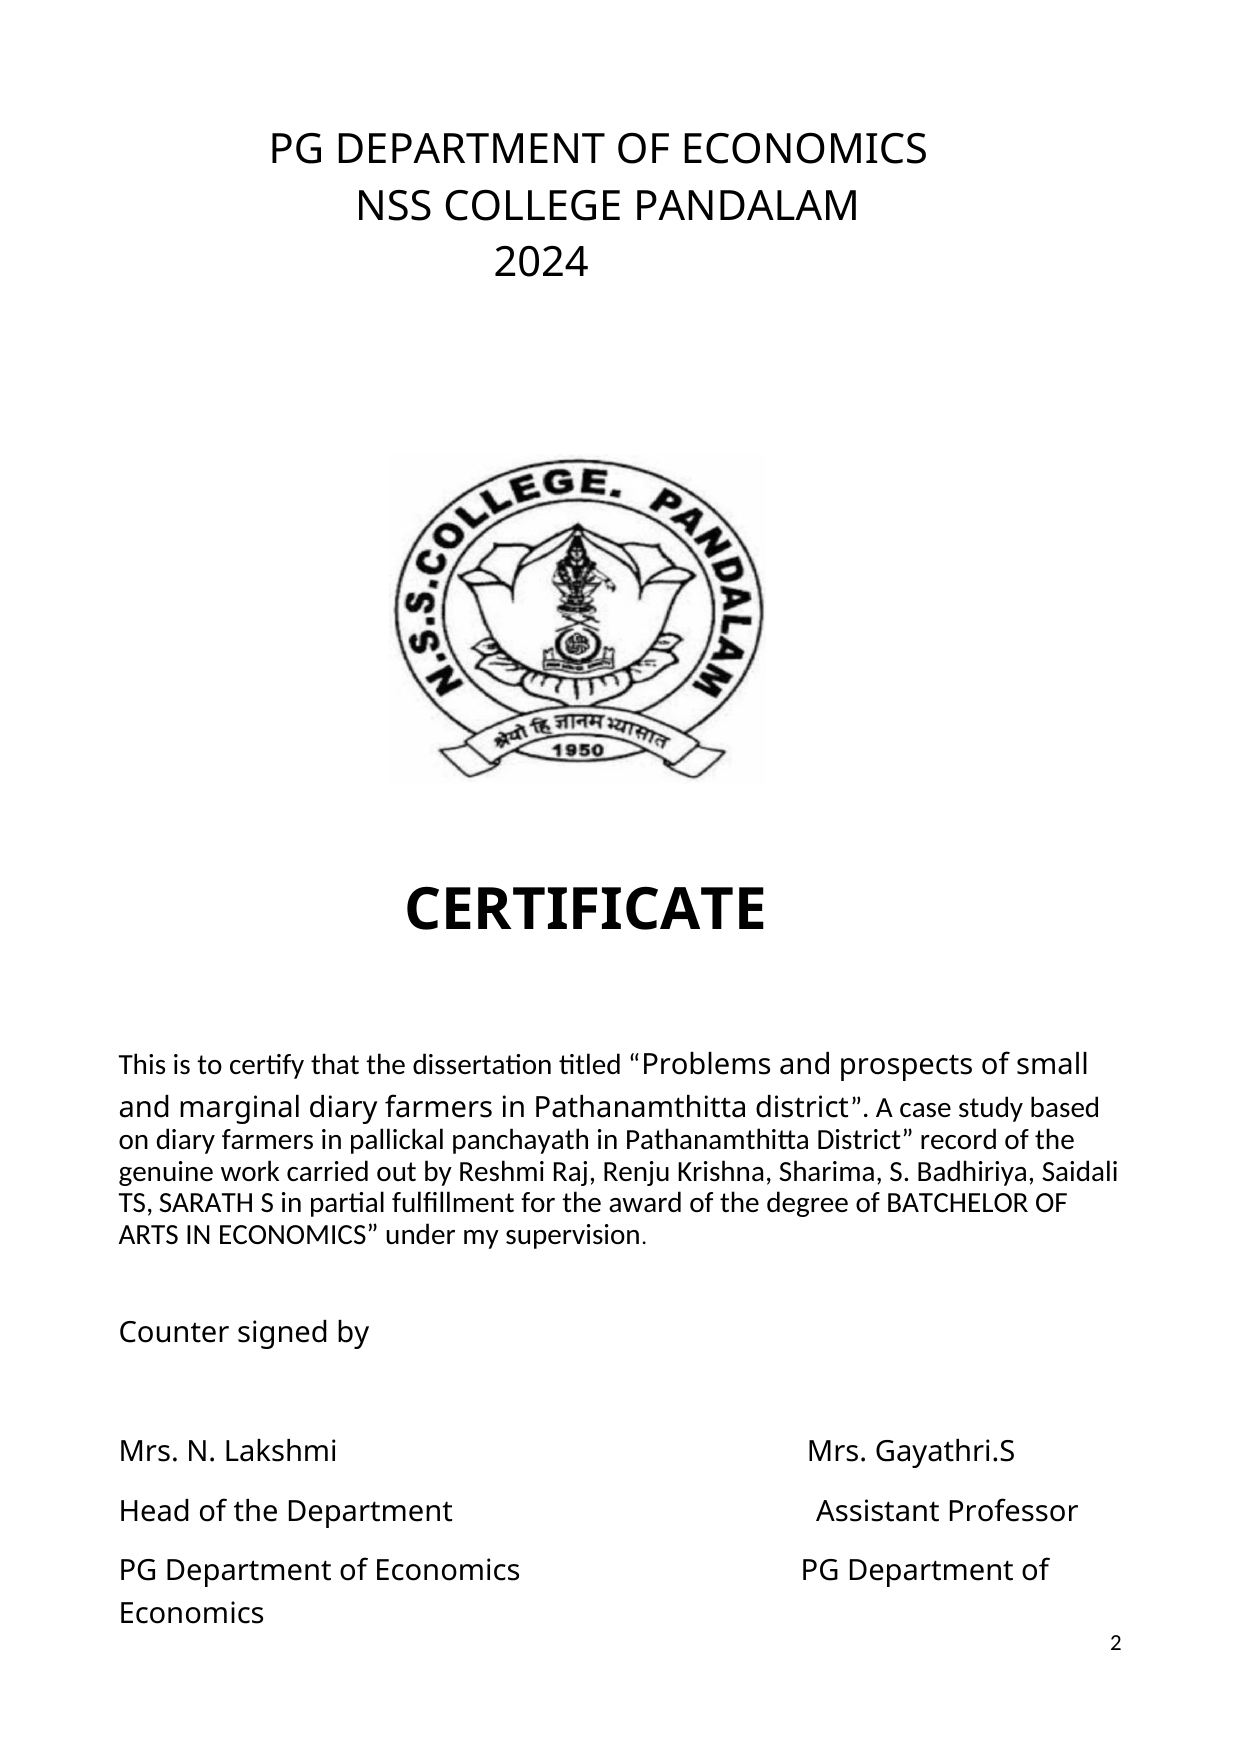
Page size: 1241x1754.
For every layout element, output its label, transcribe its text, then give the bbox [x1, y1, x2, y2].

title PG DEPARTMENT OF ECONOMICS [193, 119, 1122, 175]
picture [388, 447, 767, 788]
text Counter signed by [118, 1312, 1122, 1351]
text Head of the Department Assistant Professor [118, 1490, 1122, 1530]
title CERTIFICATE [268, 867, 1122, 947]
text PG Department of Economics PG Department of Economics [118, 1550, 1122, 1632]
text This is to certify that the dissertation titled “Problems and prospects of small and marginal diary farmers in Pathanamthitta district”. A case study based on diary farmers in pallickal panchayath in Pathanamthitta District” record of the genuine work carried out by Reshmi Raj, Renju Krishna, Sharima, S. Badhiriya, Saidali TS, SARATH S in partial fulfillment for the award of the degree of BATCHELOR OF ARTS IN ECONOMICS” under my supervision. [118, 1043, 1122, 1251]
title 2024 [418, 232, 1122, 289]
text Mrs. N. Lakshmi Mrs. Gayathri.S [118, 1431, 1122, 1470]
title NSS COLLEGE PANDALAM [193, 175, 1122, 232]
